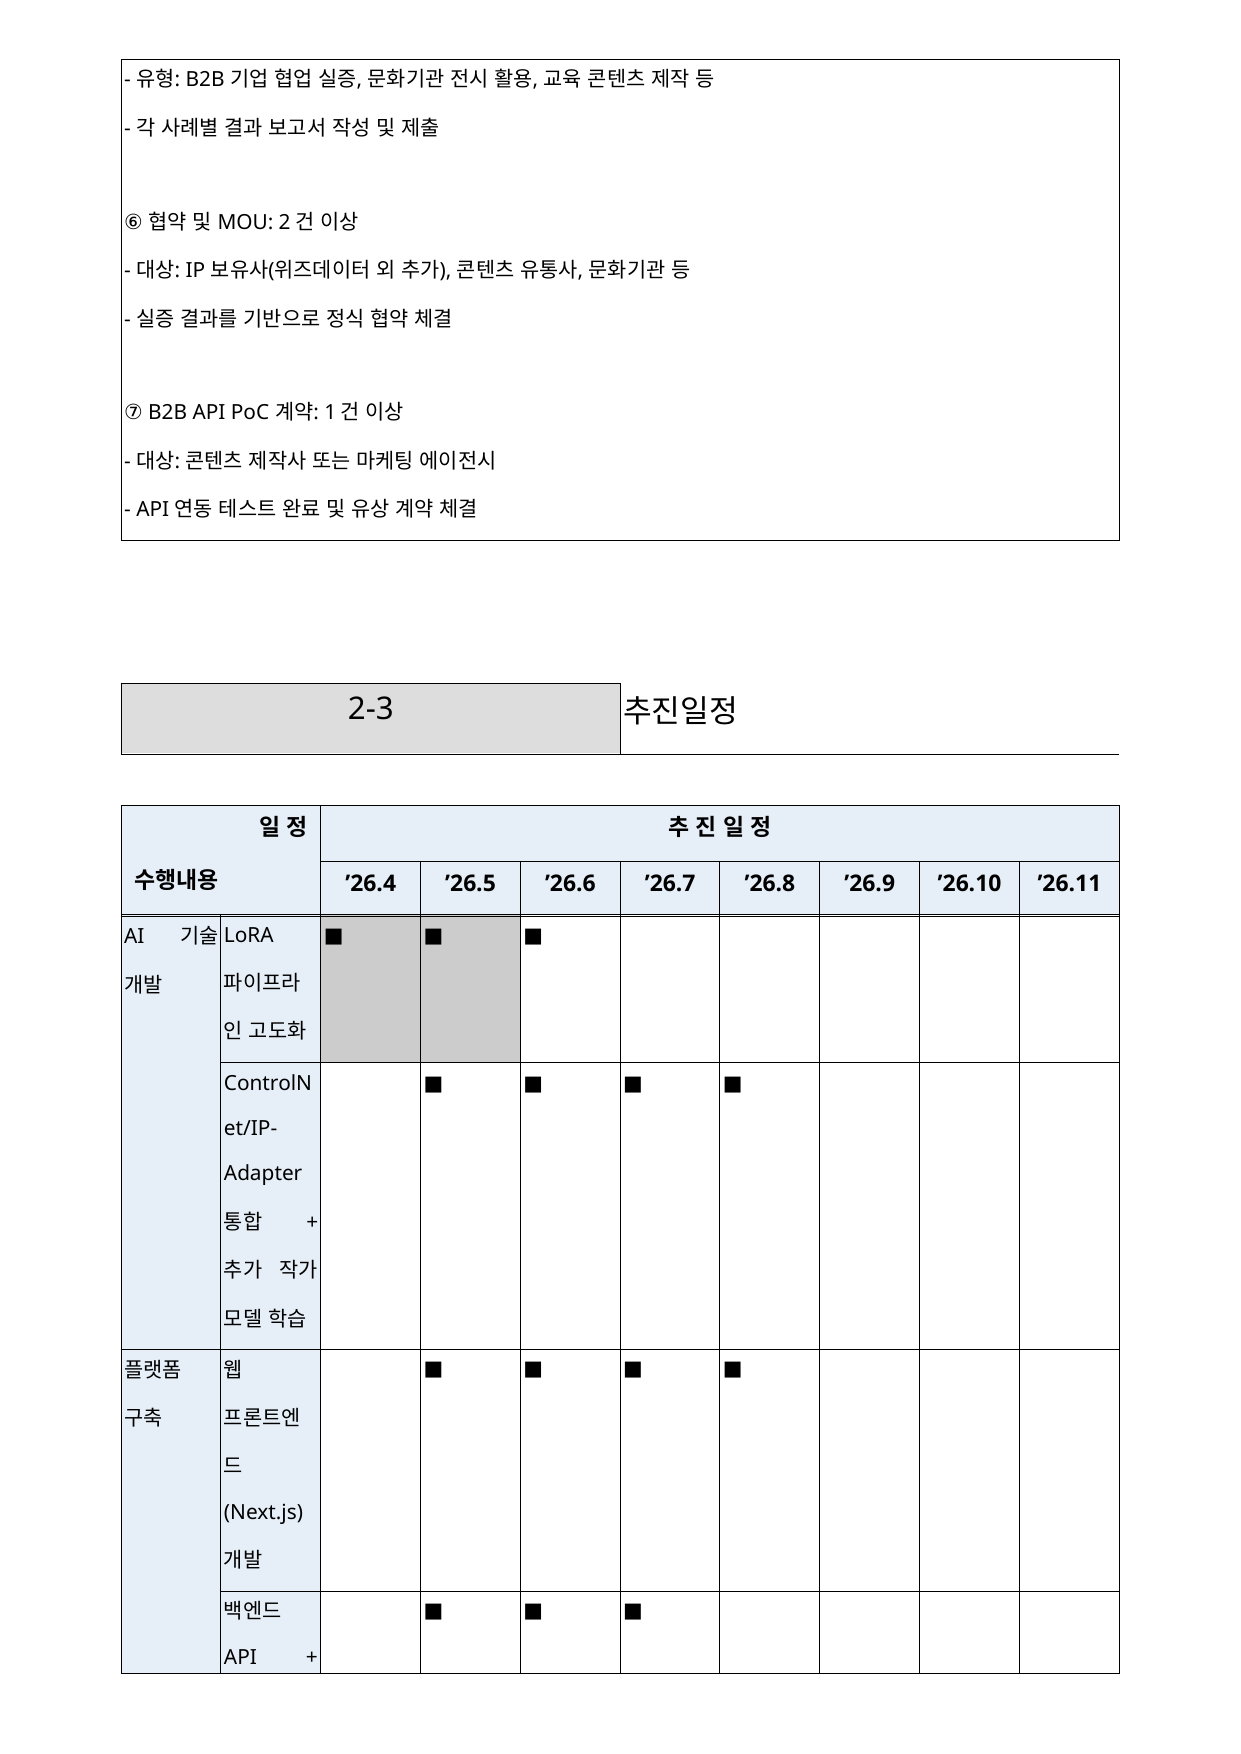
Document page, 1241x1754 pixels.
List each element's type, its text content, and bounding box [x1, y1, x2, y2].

table_header - 유형: B2B 기업 협업 실증, 문화기관 전시 활용, 교육 콘텐츠 제작 등 - 각 사례별 결과 보고서 작성 및 제출 ⑥ 협약 및 MOU: 2건 이상 - 대상: IP 보유사(위즈데이터 외 추가), 콘텐츠 유통사, 문화기관 등 - 실증 결과를 기반으로 정식 협약 체결 ⑦ B2B API PoC 계약: 1건 이상 - 대상: 콘텐츠 제작사 또는 마케팅 에이전시 - API 연동 테스트 완료 및 유상 계약 체결 [122, 60, 1119, 540]
table_cell 웹 프론트엔드(Next.js) 개발 [221, 1350, 320, 1591]
table_cell ’26.10 [920, 862, 1019, 914]
table_cell ’26.4 [321, 862, 420, 914]
table_cell ’26.8 [720, 862, 819, 914]
table_header 2-3 [122, 684, 620, 753]
table_header 추 진 일 정 [321, 806, 1119, 861]
table_cell ■ [521, 1592, 620, 1673]
table_cell [820, 1350, 919, 1591]
table_cell ■ [720, 1350, 819, 1591]
table_cell ■ [421, 1350, 520, 1591]
table_cell ■ [421, 917, 520, 1062]
table_cell [321, 1063, 420, 1349]
table_cell ■ [621, 1063, 719, 1349]
table_cell [820, 1592, 919, 1673]
table_cell [920, 1592, 1019, 1673]
table_header 일 정 수행내용 [122, 806, 320, 914]
table_cell ■ [720, 1063, 819, 1349]
table_cell ■ [421, 1063, 520, 1349]
table_cell ’26.9 [820, 862, 919, 914]
table_header 추진일정 [621, 683, 1119, 753]
table_cell ■ [521, 1063, 620, 1349]
table_cell [820, 1063, 919, 1349]
table_cell [720, 1592, 819, 1673]
table_cell ■ [521, 917, 620, 1062]
table_cell [720, 917, 819, 1062]
table_cell [1020, 1063, 1119, 1349]
table_cell 백엔드 API + [221, 1592, 320, 1673]
table_cell ’26.7 [621, 862, 719, 914]
table_cell ■ [421, 1592, 520, 1673]
table_cell ’26.6 [521, 862, 620, 914]
table_cell 플랫폼 구축 [122, 1350, 220, 1673]
table_cell [920, 917, 1019, 1062]
table_cell [321, 1592, 420, 1673]
table_cell [621, 917, 719, 1062]
table_cell ’26.11 [1020, 862, 1119, 914]
table_cell ■ [321, 917, 420, 1062]
table_cell [820, 917, 919, 1062]
table_cell [920, 1350, 1019, 1591]
table_cell [1020, 1350, 1119, 1591]
table_cell [920, 1063, 1019, 1349]
table_cell LoRA 파이프라인 고도화 [221, 917, 320, 1062]
table_cell ■ [521, 1350, 620, 1591]
table_cell [1020, 917, 1119, 1062]
table_cell [1020, 1592, 1119, 1673]
table_cell AI 기술 개발 [122, 917, 220, 1349]
table_cell ’26.5 [421, 862, 520, 914]
table_cell [321, 1350, 420, 1591]
table_cell ControlNet/IP-Adapter 통합 + 추가 작가 모델 학습 [221, 1063, 320, 1349]
table_cell ■ [621, 1350, 719, 1591]
table_cell ■ [621, 1592, 719, 1673]
